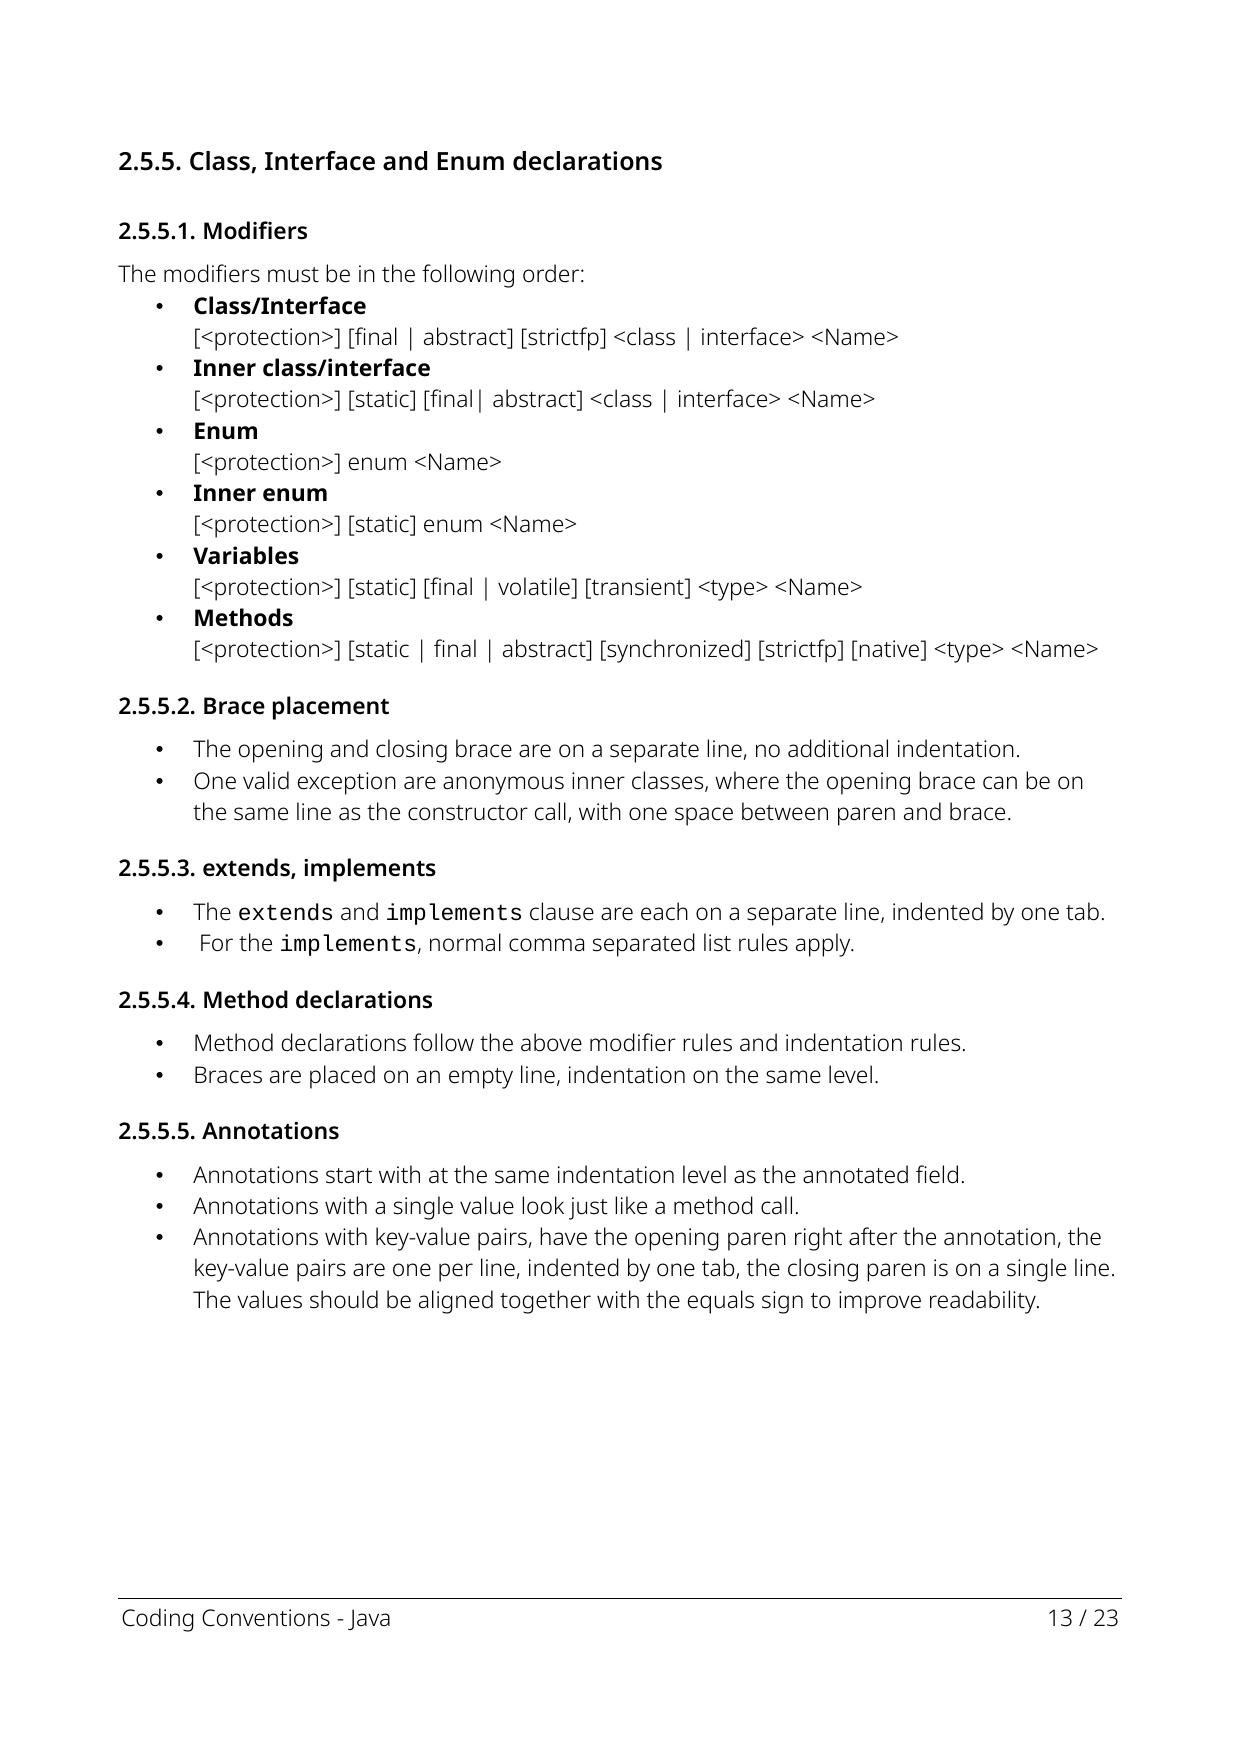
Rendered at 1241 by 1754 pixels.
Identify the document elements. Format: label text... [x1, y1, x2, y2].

subtitle Modifiers [118, 215, 1122, 246]
list Annotations with a single value look just like a method call. [156, 1190, 1122, 1221]
subtitle extends, implements [118, 852, 1122, 883]
list Variables [<protection>] [static] [final | volatile] [transient] <type> <Name> [156, 540, 1122, 602]
list Annotations with key-value pairs, have the opening paren right after the annotation, the key-value pairs are one per line, indented by one tab, the closing paren is on a single line. The values should be aligned together with the equals sign to improve readability. [156, 1221, 1122, 1315]
text The modifiers must be in the following order: [118, 258, 1122, 290]
list The extends and implements clause are each on a separate line, indented by one tab. [156, 896, 1122, 927]
list Enum [<protection>] enum <Name> [156, 415, 1122, 477]
subtitle Annotations [118, 1115, 1122, 1146]
subtitle Class, Interface and Enum declarations [118, 143, 1122, 177]
list For the implements, normal comma separated list rules apply. [156, 927, 1122, 959]
list Methods [<protection>] [static | final | abstract] [synchronized] [strictfp] [native] <type> <Name> [156, 602, 1122, 665]
list The opening and closing brace are on a separate line, no additional indentation. [156, 733, 1122, 765]
subtitle Brace placement [118, 690, 1122, 721]
subtitle Method declarations [118, 984, 1122, 1015]
list Inner enum [<protection>] [static] enum <Name> [156, 477, 1122, 540]
list Annotations start with at the same indentation level as the annotated field. [156, 1159, 1122, 1190]
list One valid exception are anonymous inner classes, where the opening brace can be on the same line as the constructor call, with one space between paren and brace. [156, 765, 1122, 827]
list Class/Interface [<protection>] [final | abstract] [strictfp] <class | interface> <Name> [156, 290, 1122, 352]
list Braces are placed on an empty line, indentation on the same level. [156, 1059, 1122, 1090]
list Method declarations follow the above modifier rules and indentation rules. [156, 1027, 1122, 1059]
list Inner class/interface [<protection>] [static] [final| abstract] <class | interface> <Name> [156, 352, 1122, 415]
